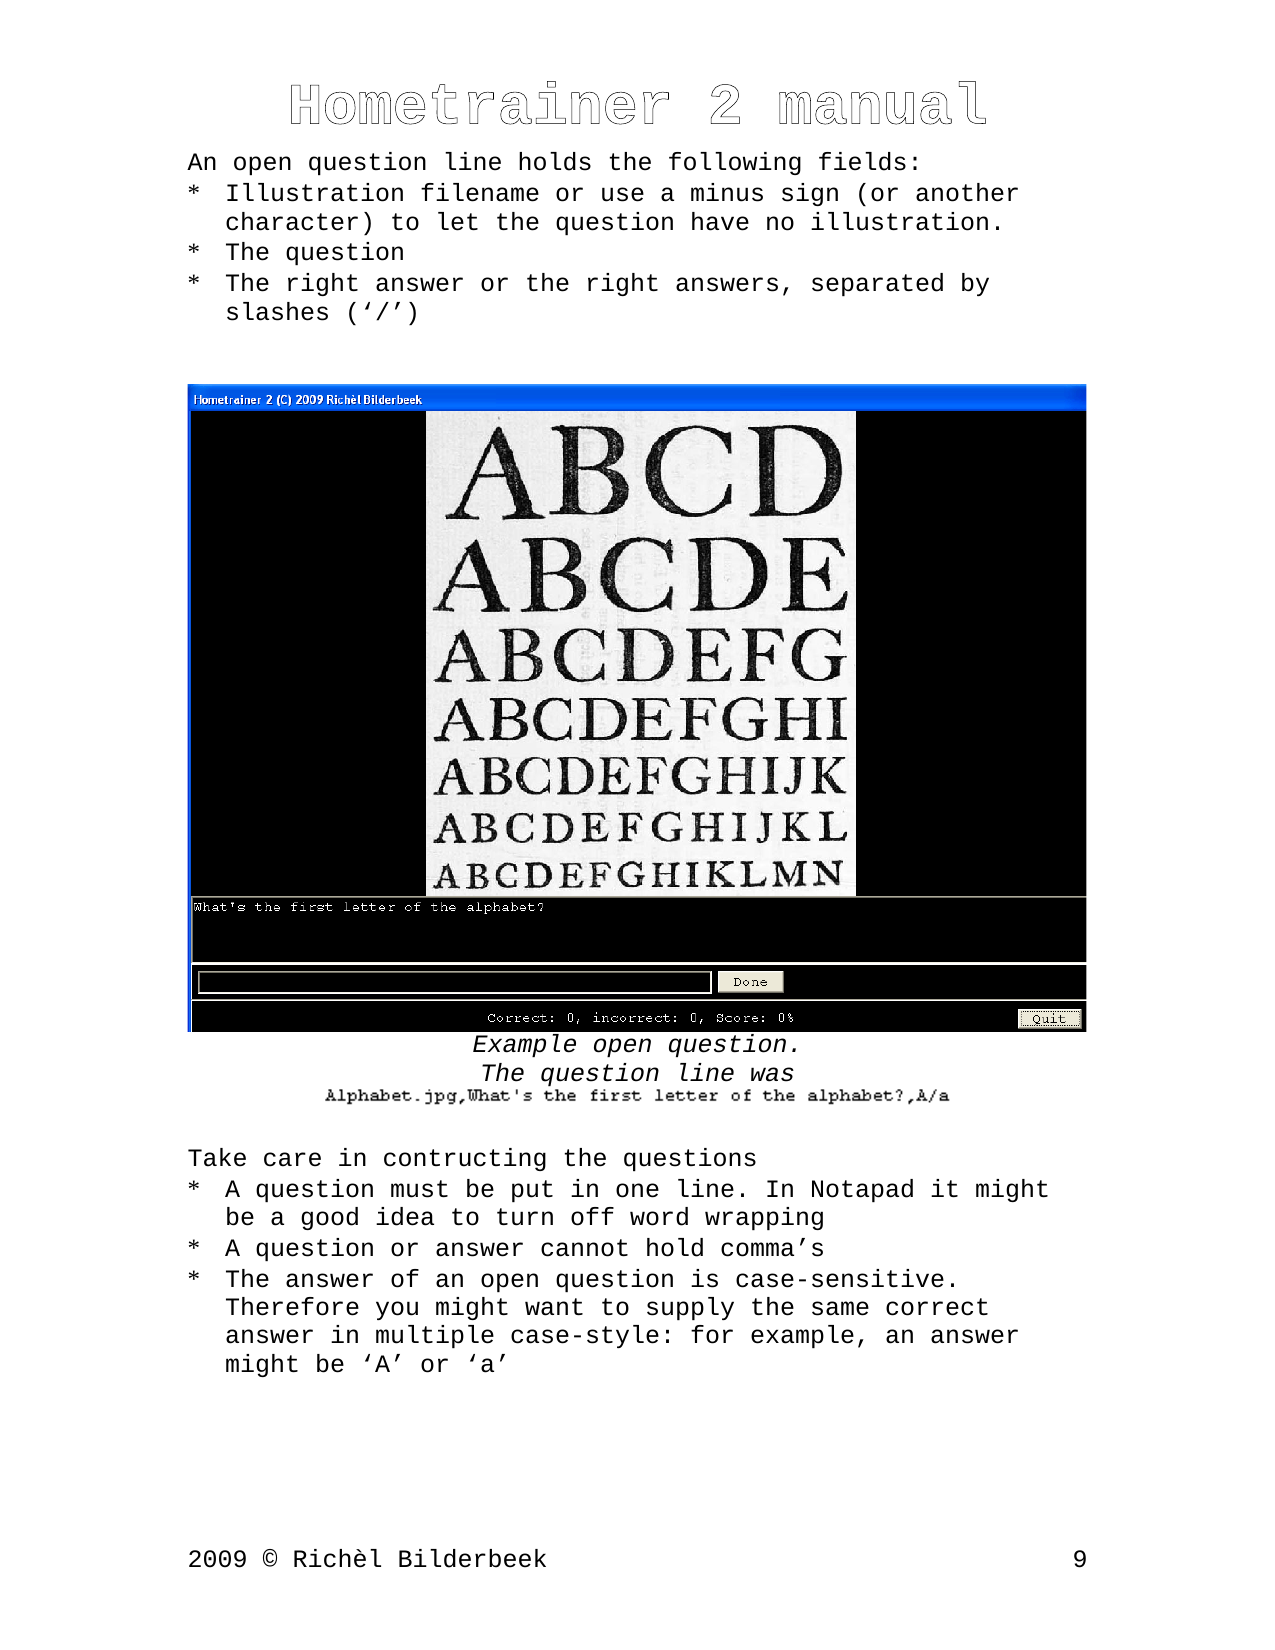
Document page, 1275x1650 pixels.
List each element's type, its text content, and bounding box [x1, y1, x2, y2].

text Take care in contructing the questions [187, 1145, 1087, 1174]
picture [324, 1088, 951, 1106]
list A question or answer cannot hold comma’s [187, 1233, 1087, 1264]
text Example open question. [187, 1032, 1087, 1060]
list A question must be put in one line. In Notapad it might be a good idea to turn off word wrapping [187, 1174, 1087, 1233]
list Illustration filename or use a minus sign (or another character) to let the question have no illustration. [187, 178, 1087, 237]
text The question line was [187, 1060, 1087, 1089]
list The question [187, 237, 1087, 268]
list The answer of an open question is case-sensitive. Therefore you might want to supply the same correct answer in multiple case-style: for example, an answer might be ‘A’ or ‘a’ [187, 1264, 1087, 1379]
text An open question line holds the following fields: [187, 150, 1087, 178]
list The right answer or the right answers, separated by slashes (‘/’) [187, 268, 1087, 327]
